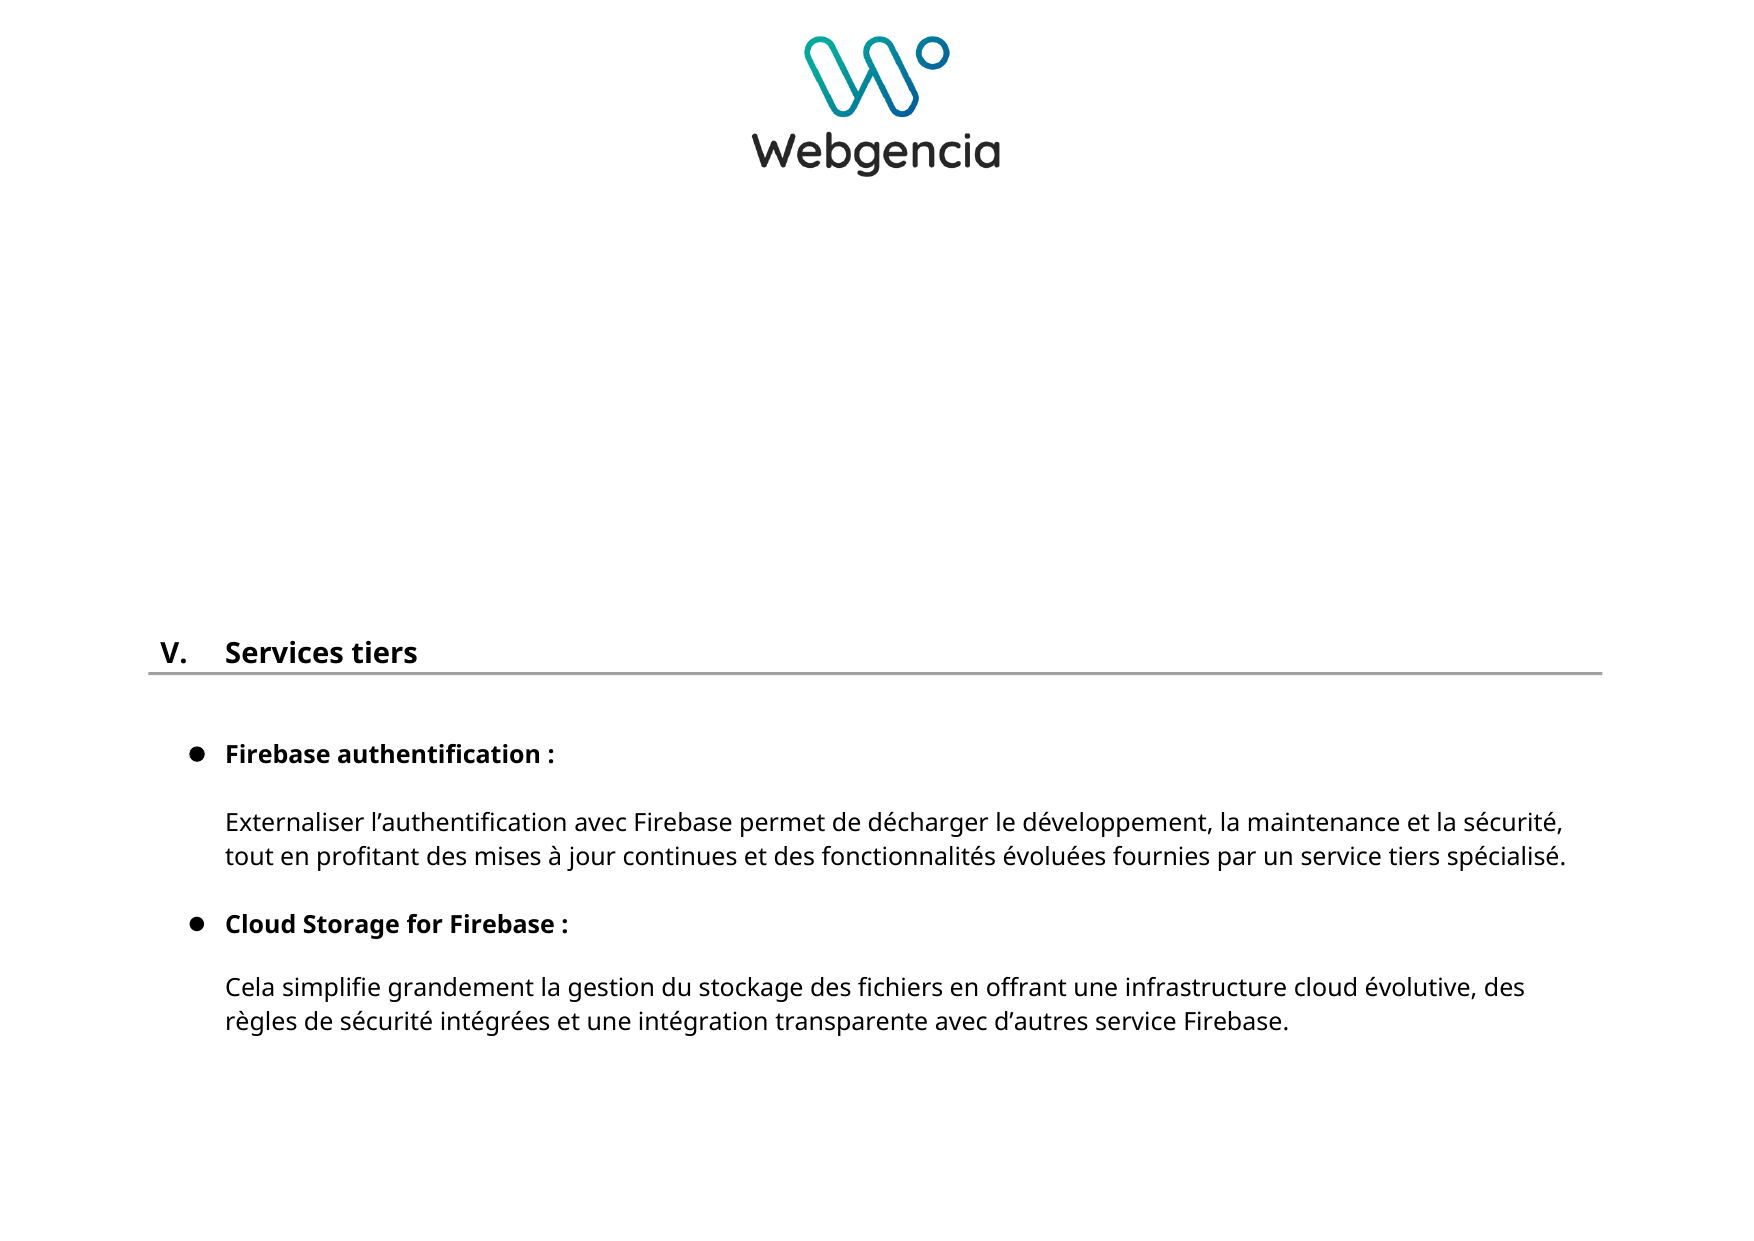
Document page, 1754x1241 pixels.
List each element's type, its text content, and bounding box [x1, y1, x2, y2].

text Cela simplifie grandement la gestion du stockage des fichiers en offrant une infrastructure cloud évolutive, des règles de sécurité intégrées et une intégration transparente avec d’autres service Firebase. [225, 969, 1604, 1038]
picture [710, 23, 1043, 190]
text Externaliser l’authentification avec Firebase permet de décharger le développement, la maintenance et la sécurité, tout en profitant des mises à jour continues et des fonctionnalités évoluées fournies par un service tiers spécialisé. [225, 804, 1604, 873]
list Firebase authentification : [187, 736, 1604, 770]
list Services tiers [187, 632, 1604, 672]
list Cloud Storage for Firebase : [187, 907, 1604, 941]
